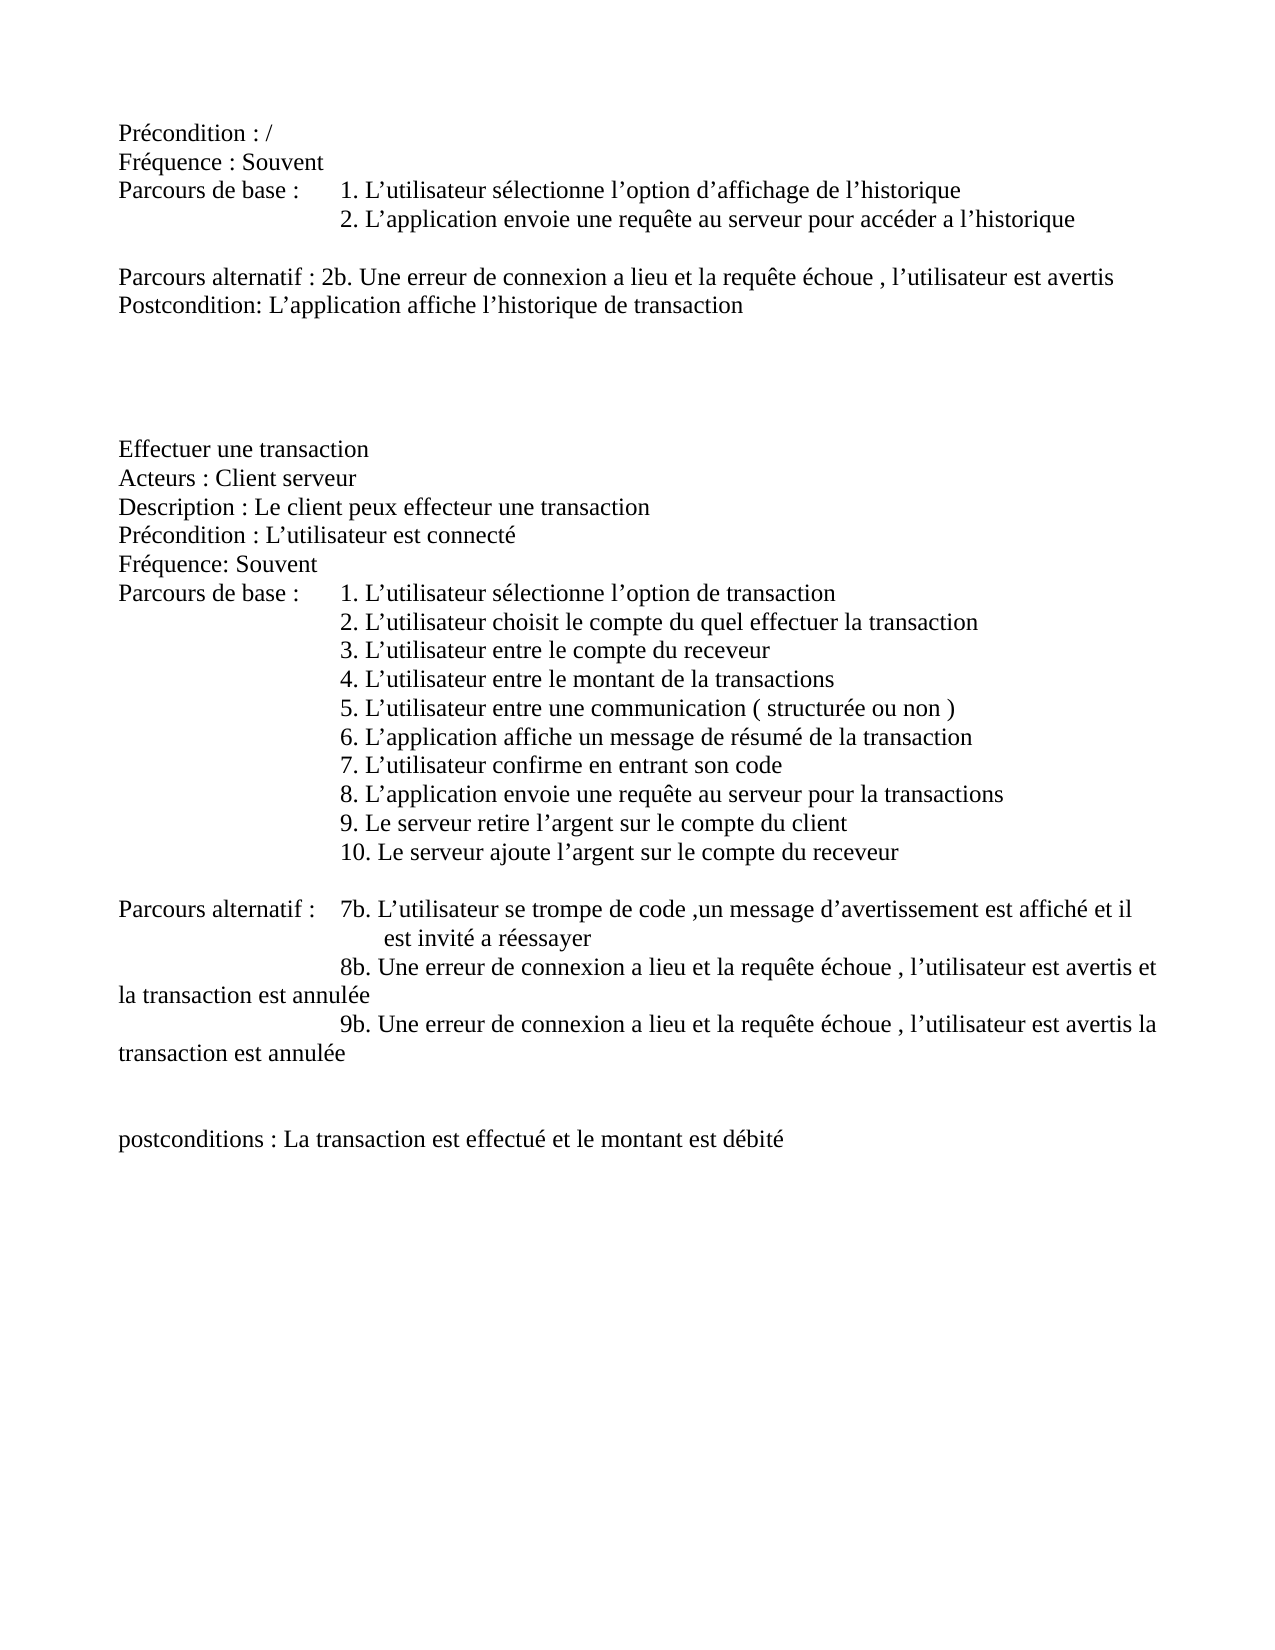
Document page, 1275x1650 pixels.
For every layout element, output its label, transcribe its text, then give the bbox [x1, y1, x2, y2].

text 2. L’application envoie une requête au serveur pour accéder a l’historique [118, 204, 1157, 233]
text Précondition : L’utilisateur est connecté [118, 521, 1157, 549]
text Effectuer une transaction [118, 434, 1157, 463]
text Postcondition: L’application affiche l’historique de transaction [118, 291, 1157, 319]
text 8b. Une erreur de connexion a lieu et la requête échoue , l’utilisateur est avertis et la transaction est annulée [118, 952, 1157, 1009]
text 9. Le serveur retire l’argent sur le compte du client 10. Le serveur ajoute l’argent sur le compte du receveur [118, 808, 1157, 894]
text Parcours de base : 1. L’utilisateur sélectionne l’option d’affichage de l’historique [118, 176, 1157, 204]
text Fréquence : Souvent [118, 147, 1157, 176]
text 7. L’utilisateur confirme en entrant son code 8. L’application envoie une requête au serveur pour la transactions [118, 751, 1157, 808]
text Parcours alternatif : 2b. Une erreur de connexion a lieu et la requête échoue , l’utilisateur est avertis [118, 262, 1157, 291]
text Description : Le client peux effecteur une transaction [118, 492, 1157, 521]
text 4. L’utilisateur entre le montant de la transactions [118, 664, 1157, 693]
text Parcours alternatif : 7b. L’utilisateur se trompe de code ,un message d’avertissement est affiché et il est invité a réessayer [118, 894, 1157, 952]
text Fréquence: Souvent Parcours de base : 1. L’utilisateur sélectionne l’option de transaction [118, 549, 1157, 607]
text Précondition : / [118, 118, 1157, 147]
text Acteurs : Client serveur [118, 463, 1157, 492]
text 3. L’utilisateur entre le compte du receveur [118, 636, 1157, 664]
text 2. L’utilisateur choisit le compte du quel effectuer la transaction [118, 607, 1157, 636]
text postconditions : La transaction est effectué et le montant est débité [118, 1124, 1157, 1153]
text 5. L’utilisateur entre une communication ( structurée ou non ) [118, 693, 1157, 722]
text 6. L’application affiche un message de résumé de la transaction [118, 722, 1157, 751]
text 9b. Une erreur de connexion a lieu et la requête échoue , l’utilisateur est avertis la transaction est annulée [118, 1009, 1157, 1067]
